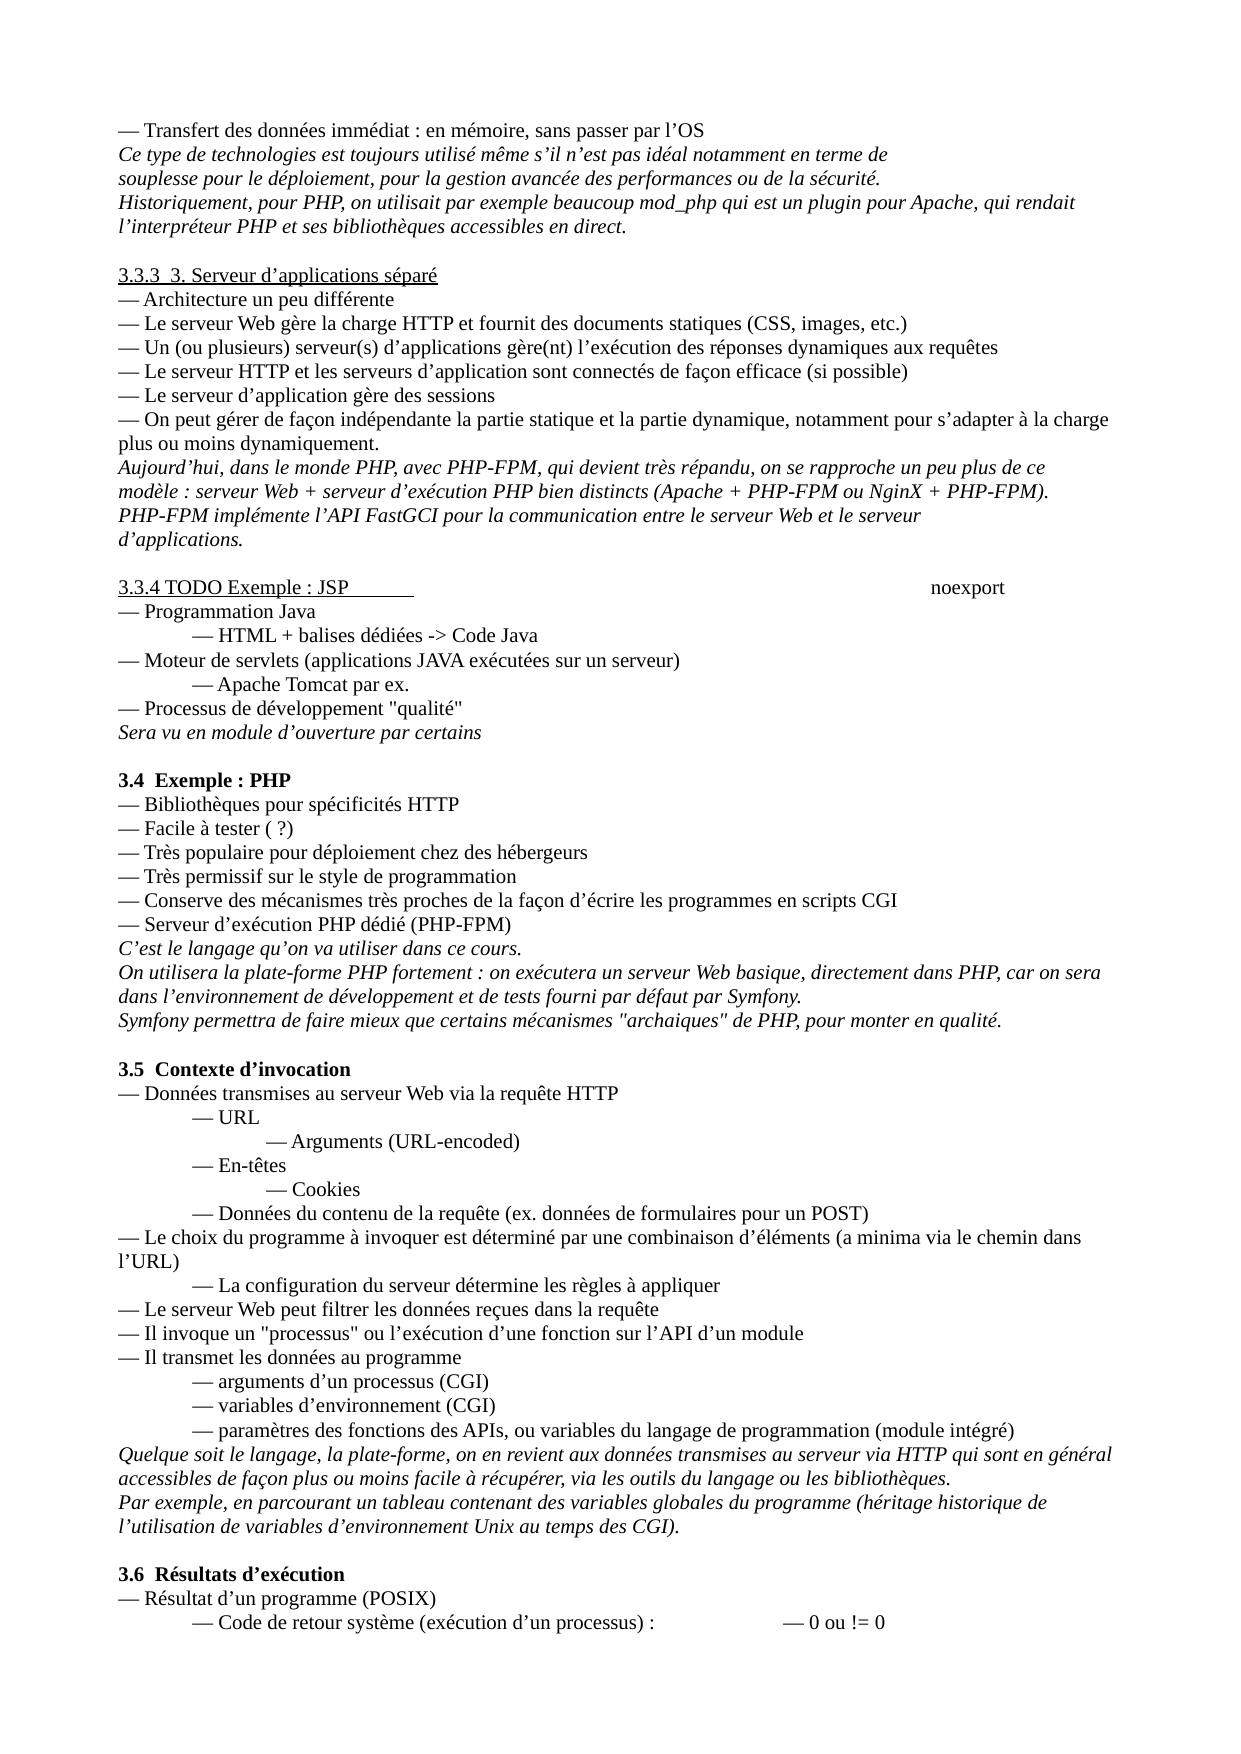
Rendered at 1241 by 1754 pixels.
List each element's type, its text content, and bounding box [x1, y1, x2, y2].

text — Bibliothèques pour spécificités HTTP [118, 792, 1122, 816]
text — Conserve des mécanismes très proches de la façon d’écrire les programmes en scripts CGI [118, 888, 1122, 912]
text 3.6 Résultats d’exécution [118, 1562, 1122, 1586]
text 3.3.3 3. Serveur d’applications séparé [118, 262, 1122, 287]
text Sera vu en module d’ouverture par certains [118, 720, 1122, 744]
text PHP-FPM implémente l’API FastGCI pour la communication entre le serveur Web et le serveur [118, 503, 1122, 527]
text Par exemple, en parcourant un tableau contenant des variables globales du programme (héritage historique de l’utilisation de variables d’environnement Unix au temps des CGI). [118, 1490, 1122, 1538]
text — arguments d’un processus (CGI) [118, 1369, 1122, 1393]
text — URL [118, 1105, 1122, 1129]
text — Résultat d’un programme (POSIX) [118, 1586, 1122, 1610]
text — Données transmises au serveur Web via la requête HTTP [118, 1081, 1122, 1105]
text — Le serveur d’application gère des sessions [118, 383, 1122, 407]
text — Un (ou plusieurs) serveur(s) d’applications gère(nt) l’exécution des réponses dynamiques aux requêtes [118, 335, 1122, 359]
text Quelque soit le langage, la plate-forme, on en revient aux données transmises au serveur via HTTP qui sont en général accessibles de façon plus ou moins facile à récupérer, via les outils du langage ou les bibliothèques. [118, 1442, 1122, 1490]
text — Processus de développement "qualité" [118, 696, 1122, 720]
text — variables d’environnement (CGI) [118, 1393, 1122, 1417]
text — Transfert des données immédiat : en mémoire, sans passer par l’OS [118, 118, 1122, 142]
text — Le serveur Web peut filtrer les données reçues dans la requête [118, 1297, 1122, 1321]
text — Architecture un peu différente [118, 287, 1122, 311]
text 3.4 Exemple : PHP [118, 768, 1122, 792]
text — Le serveur Web gère la charge HTTP et fournit des documents statiques (CSS, images, etc.) [118, 311, 1122, 335]
text — Serveur d’exécution PHP dédié (PHP-FPM) [118, 912, 1122, 936]
text — Apache Tomcat par ex. [118, 672, 1122, 696]
text — La configuration du serveur détermine les règles à appliquer [118, 1273, 1122, 1297]
text — Arguments (URL-encoded) [118, 1129, 1122, 1153]
text — On peut gérer de façon indépendante la partie statique et la partie dynamique, notamment pour s’adapter à la charge plus ou moins dynamiquement. [118, 407, 1122, 455]
text — En-têtes [118, 1153, 1122, 1177]
text C’est le langage qu’on va utiliser dans ce cours. [118, 936, 1122, 960]
text — Moteur de servlets (applications JAVA exécutées sur un serveur) [118, 647, 1122, 672]
text — Il invoque un "processus" ou l’exécution d’une fonction sur l’API d’un module [118, 1321, 1122, 1345]
text — Le serveur HTTP et les serveurs d’application sont connectés de façon efficace (si possible) [118, 359, 1122, 383]
text Aujourd’hui, dans le monde PHP, avec PHP-FPM, qui devient très répandu, on se rapproche un peu plus de ce modèle : serveur Web + serveur d’exécution PHP bien distincts (Apache + PHP-FPM ou NginX + PHP-FPM). [118, 455, 1122, 503]
text souplesse pour le déploiement, pour la gestion avancée des performances ou de la sécurité. [118, 166, 1122, 190]
text — Code de retour système (exécution d’un processus) : — 0 ou != 0 [118, 1610, 1122, 1634]
text — Facile à tester ( ?) [118, 816, 1122, 840]
text Historiquement, pour PHP, on utilisait par exemple beaucoup mod_php qui est un plugin pour Apache, qui rendait l’interpréteur PHP et ses bibliothèques accessibles en direct. [118, 190, 1122, 238]
text — Programmation Java [118, 599, 1122, 623]
text Symfony permettra de faire mieux que certains mécanismes "archaiques" de PHP, pour monter en qualité. [118, 1008, 1122, 1032]
text — Cookies [118, 1177, 1122, 1201]
text — Le choix du programme à invoquer est déterminé par une combinaison d’éléments (a minima via le chemin dans l’URL) [118, 1225, 1122, 1273]
text — Très populaire pour déploiement chez des hébergeurs [118, 840, 1122, 864]
text — HTML + balises dédiées -> Code Java [118, 623, 1122, 647]
text 3.3.4 TODO Exemple : JSP noexport [118, 575, 1122, 599]
text d’applications. [118, 527, 1122, 551]
text On utilisera la plate-forme PHP fortement : on exécutera un serveur Web basique, directement dans PHP, car on sera dans l’environnement de développement et de tests fourni par défaut par Symfony. [118, 960, 1122, 1008]
text — Il transmet les données au programme [118, 1345, 1122, 1369]
text Ce type de technologies est toujours utilisé même s’il n’est pas idéal notamment en terme de [118, 142, 1122, 166]
text — Très permissif sur le style de programmation [118, 864, 1122, 888]
text — paramètres des fonctions des APIs, ou variables du langage de programmation (module intégré) [118, 1417, 1122, 1442]
text — Données du contenu de la requête (ex. données de formulaires pour un POST) [118, 1201, 1122, 1225]
text 3.5 Contexte d’invocation [118, 1057, 1122, 1081]
